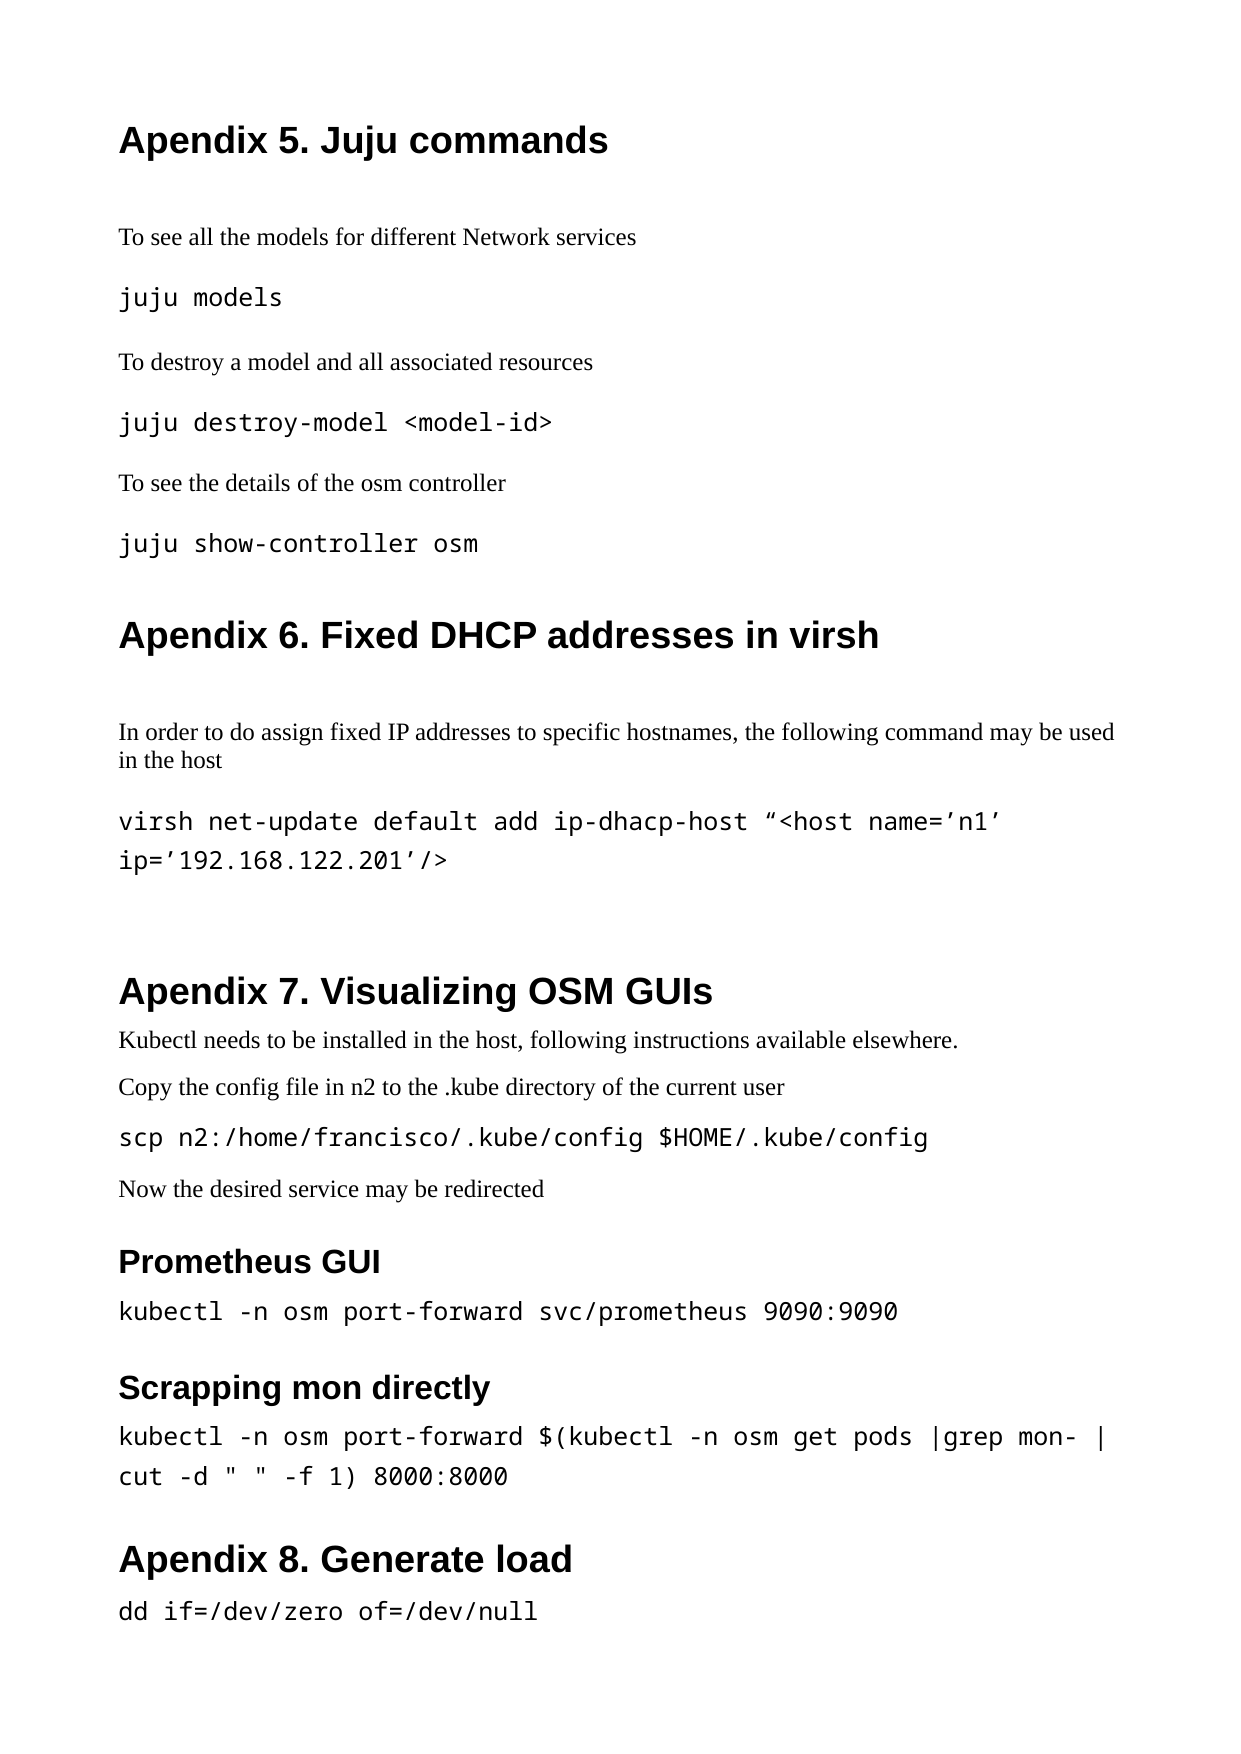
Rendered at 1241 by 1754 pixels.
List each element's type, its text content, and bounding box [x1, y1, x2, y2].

text kubectl -n osm port-forward svc/prometheus 9090:9090 [118, 1293, 1122, 1327]
subtitle Apendix 7. Visualizing OSM GUIs [118, 969, 1122, 1012]
subtitle Apendix 8. Generate load [118, 1537, 1122, 1581]
subtitle Apendix 6. Fixed DHCP addresses in virsh [118, 613, 1122, 657]
text juju show-controller osm [118, 525, 1122, 559]
subtitle Apendix 5. Juju commands [118, 118, 1122, 162]
text To destroy a model and all associated resources [118, 347, 1122, 376]
text To see the details of the osm controller [118, 468, 1122, 497]
text Kubectl needs to be installed in the host, following instructions available elsewhere. [118, 1025, 1122, 1053]
text Now the desired service may be redirected [118, 1174, 1122, 1202]
subtitle Prometheus GUI [118, 1242, 1122, 1281]
text To see all the models for different Network services [118, 222, 1122, 251]
subtitle Scrapping mon directly [118, 1368, 1122, 1407]
text kubectl -n osm port-forward $(kubectl -n osm get pods |grep mon- | cut -d " " -f 1) 8000:8000 [118, 1419, 1122, 1492]
text juju models [118, 279, 1122, 313]
text scp n2:/home/francisco/.kube/config $HOME/.kube/config [118, 1120, 1122, 1154]
text In order to do assign fixed IP addresses to specific hostnames, the following command may be used in the host [118, 717, 1122, 774]
text juju destroy-model <model-id> [118, 405, 1122, 439]
text virsh net-update default add ip-dhacp-host “<host name=’n1’ ip=’192.168.122.201’/> [118, 803, 1122, 876]
text dd if=/dev/zero of=/dev/null [118, 1593, 1122, 1627]
text Copy the config file in n2 to the .kube directory of the current user [118, 1072, 1122, 1101]
